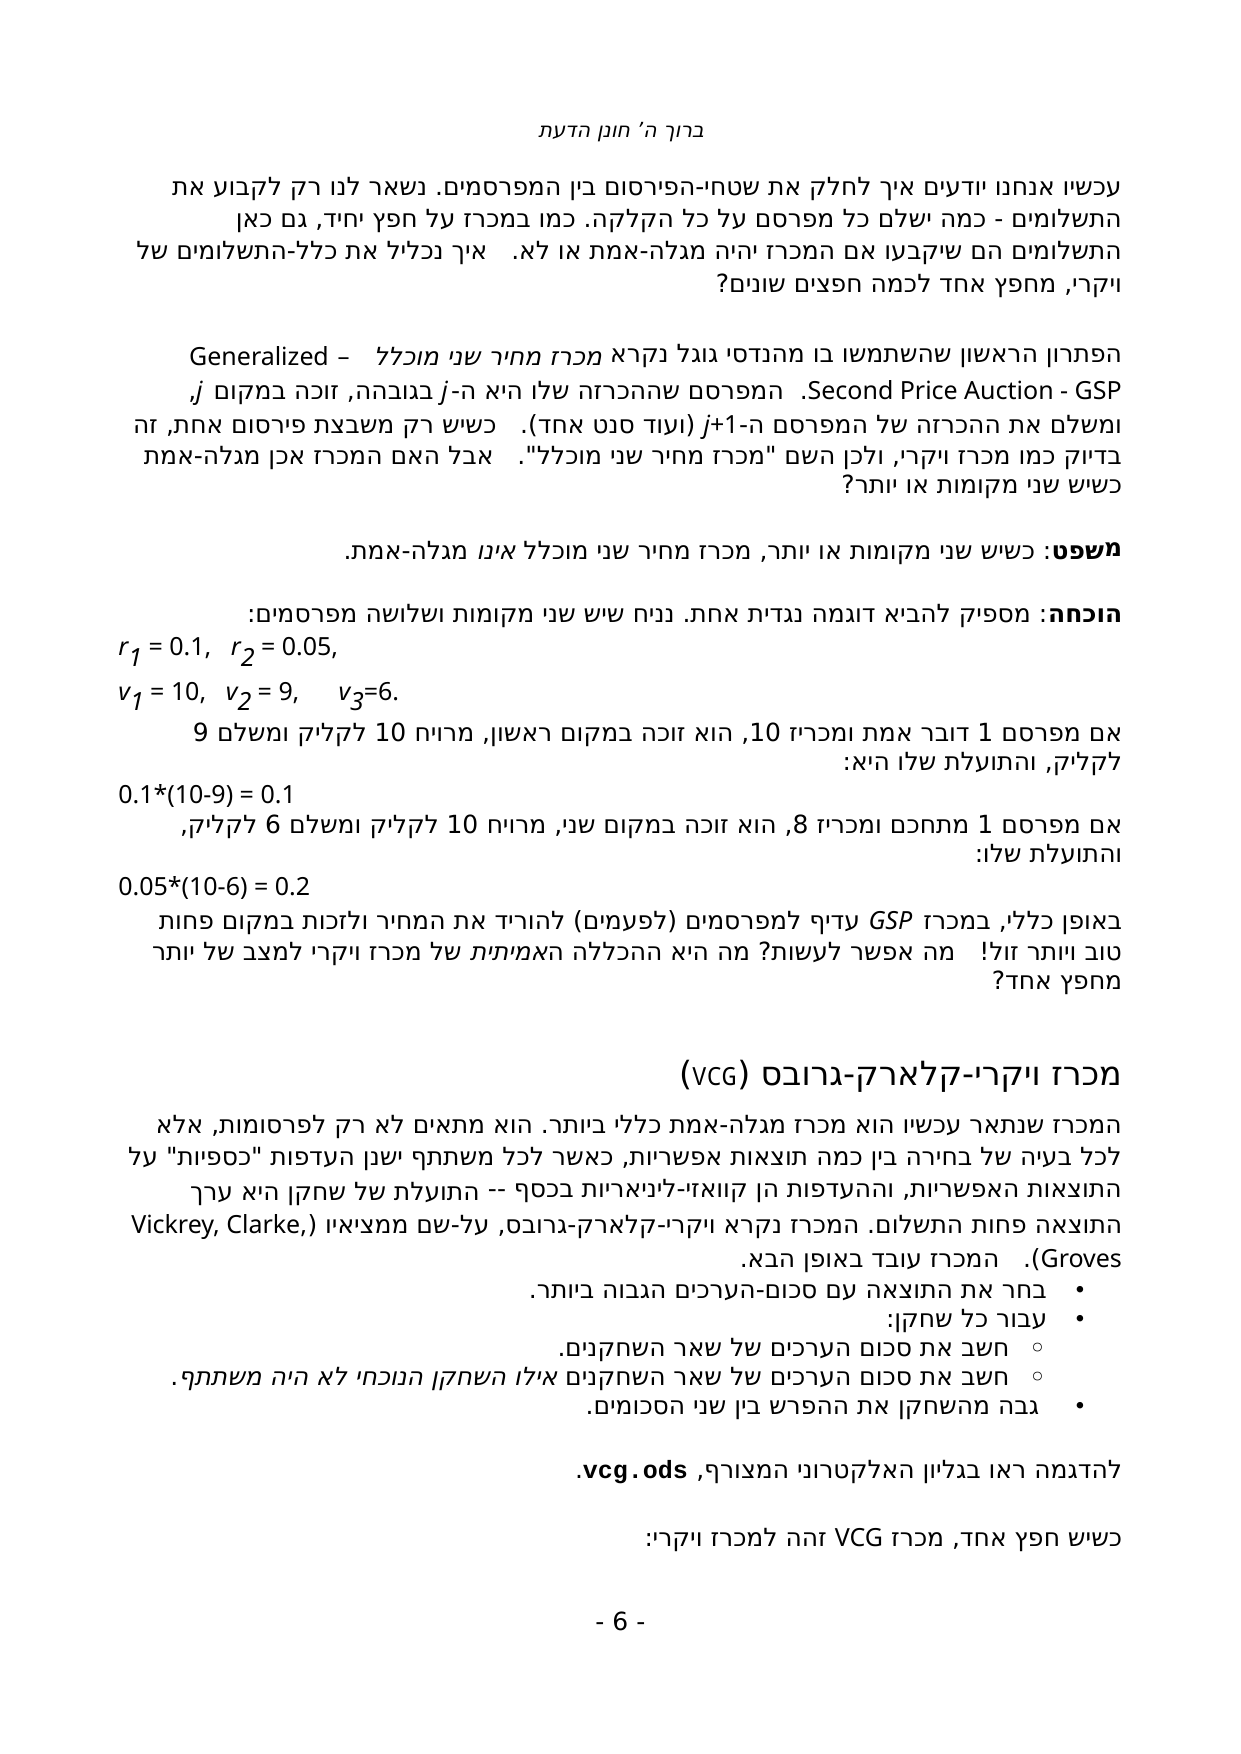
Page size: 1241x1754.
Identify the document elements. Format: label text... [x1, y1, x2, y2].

text הוכחה: מספיק להביא דוגמה נגדית אחת. נניח שיש שני מקומות ושלושה מפרסמים: [118, 600, 1122, 629]
text אם מפרסם 1 מתחכם ומכריז 8, הוא זוכה במקום שני, מרויח 10 לקליק ומשלם 6 לקליק, והתועלת שלו: [118, 810, 1122, 869]
text משפט: כשיש שני מקומות או יותר, מכרז מחיר שני מוכלל אינו מגלה-אמת. [118, 533, 1122, 566]
text להדגמה ראו בגליון האלקטרוני המצורף, vcg.ods. [118, 1455, 1122, 1486]
list גבה מהשחקן את ההפרש בין שני הסכומים. [118, 1392, 1084, 1421]
text כשיש חפץ אחד, מכרז VCG זהה למכרז ויקרי: [118, 1519, 1122, 1554]
text 0.05*(10-6) = 0.2 [118, 869, 1122, 903]
list חשב את סכום הערכים של שאר השחקנים אילו השחקן הנוכחי לא היה משתתף. [118, 1362, 1047, 1392]
text r1 = 0.1, r2 = 0.05, [118, 629, 1122, 673]
text v1 = 10, v2 = 9, v3=6. [118, 673, 1122, 718]
list עבור כל שחקן: [118, 1304, 1084, 1333]
text 0.1*(10-9) = 0.1 [118, 776, 1122, 810]
text עכשיו אנחנו יודעים איך לחלק את שטחי-הפירסום בין המפרסמים. נשאר לנו רק לקבוע את התשלומים - כמה ישלם כל מפרסם על כל הקלקה. כמו במכרז על חפץ יחיד, גם כאן התשלומים הם שיקבעו אם המכרז יהיה מגלה-אמת או לא. איך נכליל את כלל-התשלומים של ויקרי, מחפץ אחד לכמה חפצים שונים? [118, 172, 1122, 301]
text הפתרון הראשון שהשתמשו בו מהנדסי גוגל נקרא מכרז מחיר שני מוכלל – Generalized Second Price Auction - GSP. המפרסם שההכרזה שלו היא ה-j בגובהה, זוכה במקום j, ומשלם את ההכרזה של המפרסם ה-j+1 (ועוד סנט אחד). כשיש רק משבצת פירסום אחת, זה בדיוק כמו מכרז ויקרי, ולכן השם "מכרז מחיר שני מוכלל". אבל האם המכרז אכן מגלה-אמת כשיש שני מקומות או יותר? [118, 339, 1122, 499]
text באופן כללי, במכרז GSP עדיף למפרסמים (לפעמים) להוריד את המחיר ולזכות במקום פחות טוב ויותר זול! מה אפשר לעשות? מה היא ההכללה האמיתית של מכרז ויקרי למצב של יותר מחפץ אחד? [118, 903, 1122, 995]
text אם מפרסם 1 דובר אמת ומכריז 10, הוא זוכה במקום ראשון, מרויח 10 לקליק ומשלם 9 לקליק, והתועלת שלו היא: [118, 718, 1122, 776]
text המכרז שנתאר עכשיו הוא מכרז מגלה-אמת כללי ביותר. הוא מתאים לא רק לפרסומות, אלא לכל בעיה של בחירה בין כמה תוצאות אפשריות, כאשר לכל משתתף ישנן העדפות "כספיות" על התוצאות האפשריות, וההעדפות הן קוואזי-ליניאריות בכסף -- התועלת של שחקן היא ערך התוצאה פחות התשלום. המכרז נקרא ויקרי-קלארק-גרובס, על-שם ממציאיו (Vickrey, Clarke, Groves). המכרז עובד באופן הבא. [118, 1110, 1122, 1275]
subtitle מכרז ויקרי-קלארק-גרובס (VCG) [118, 1054, 1122, 1097]
list חשב את סכום הערכים של שאר השחקנים. [118, 1333, 1047, 1362]
list בחר את התוצאה עם סכום-הערכים הגבוה ביותר. [118, 1275, 1084, 1304]
